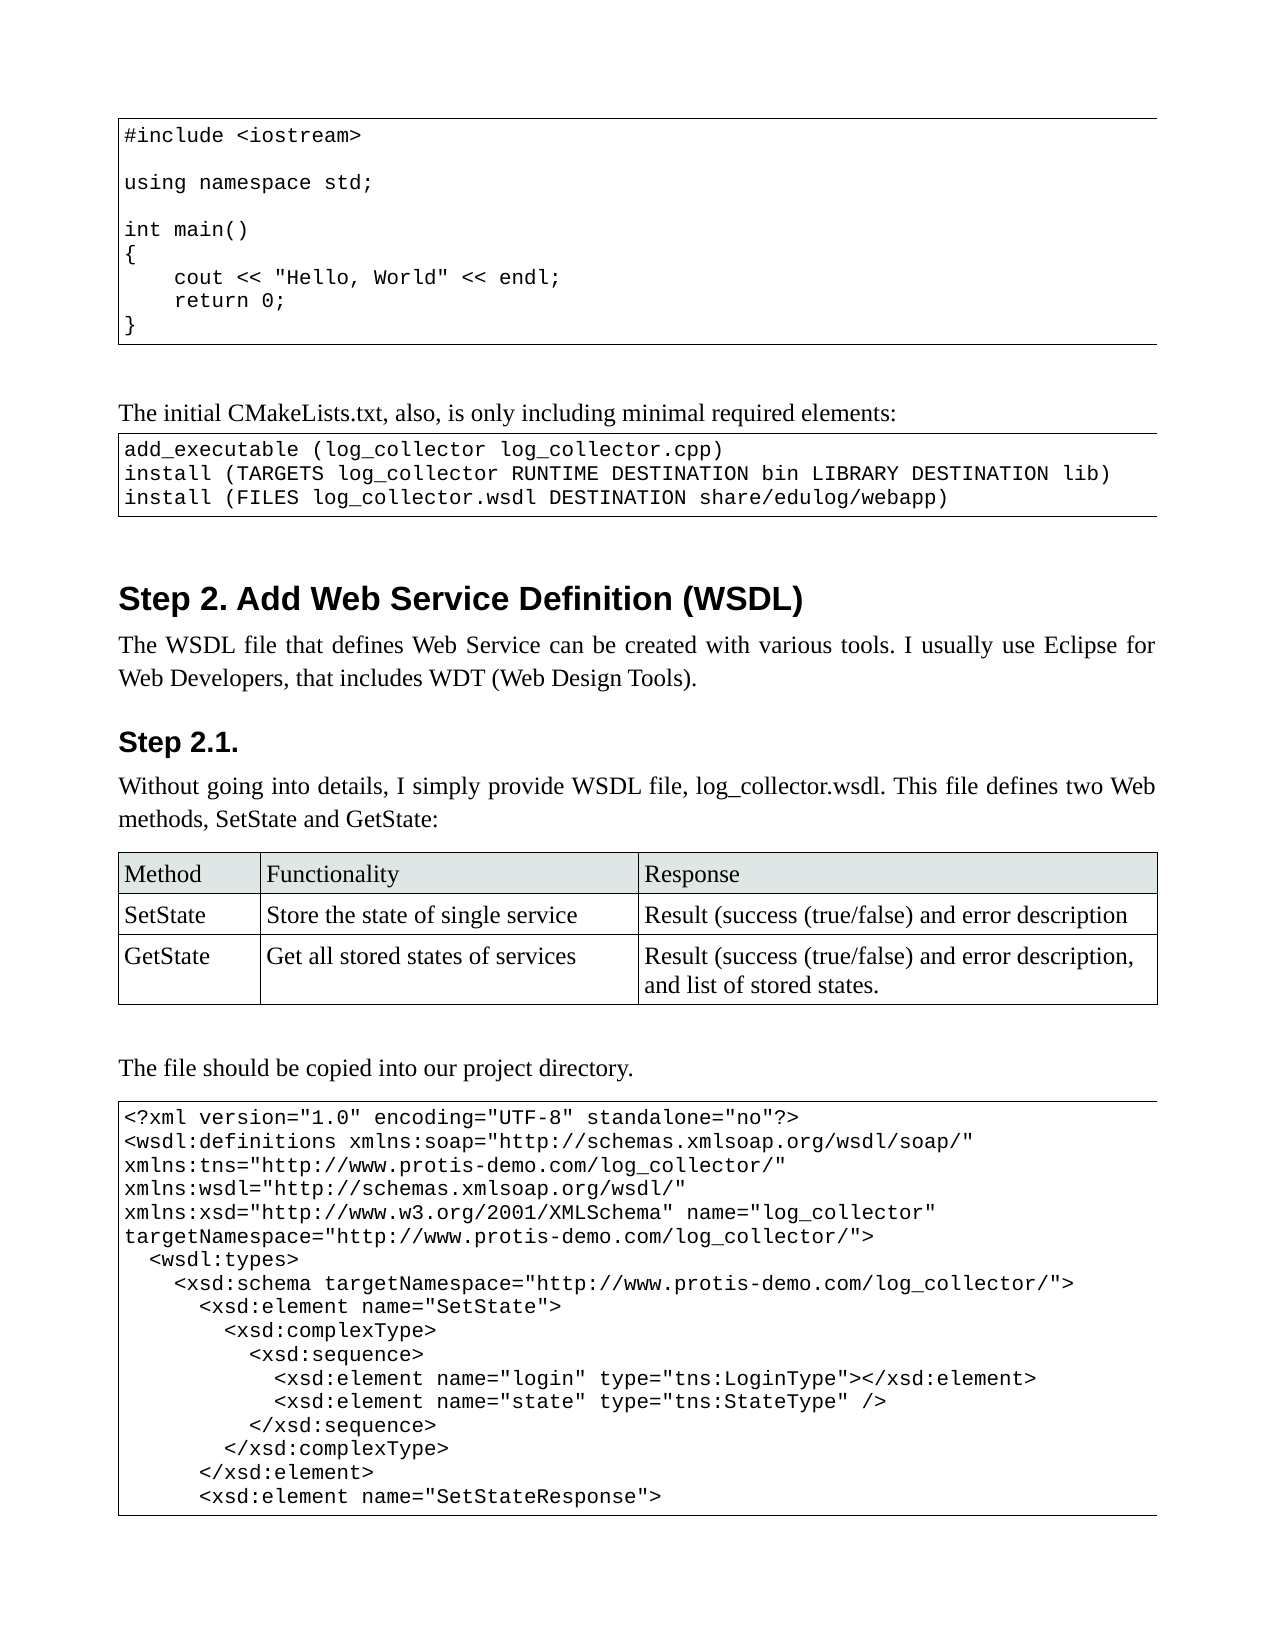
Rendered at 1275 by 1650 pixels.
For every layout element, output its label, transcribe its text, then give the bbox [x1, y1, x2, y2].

text The WSDL file that defines Web Service can be created with various tools. I usually use Eclipse for Web Developers, that includes WDT (Web Design Tools). [118, 630, 1157, 692]
table_header #include <iostream> using namespace std; int main() { cout << "Hello, World" << endl; return 0; } [119, 119, 1157, 343]
table_header Response [639, 853, 1157, 893]
table_cell Result (success (true/false) and error description [639, 894, 1157, 934]
table_cell Result (success (true/false) and error description, and list of stored states. [639, 935, 1157, 1004]
text The file should be copied into our project directory. [118, 1053, 1157, 1082]
table_cell Store the state of single service [261, 894, 638, 934]
subtitle Step 2.1. [118, 725, 1157, 759]
table_cell GetState [119, 935, 260, 1004]
table_header <?xml version="1.0" encoding="UTF-8" standalone="no"?> <wsdl:definitions xmlns:soap="http://schemas.xmlsoap.org/wsdl/soap/" xmlns:tns="http://www.protis-demo.com/log_collector/" xmlns:wsdl="http://schemas.xmlsoap.org/wsdl/" xmlns:xsd="http://www.w3.org/2001/XMLSchema" name="log_collector" targetNamespace="http://www.protis-demo.com/log_collector/"> <wsdl:types> <xsd:schema targetNamespace="http://www.protis-demo.com/log_collector/"> <xsd:element name="SetState"> <xsd:complexType> <xsd:sequence> <xsd:element name="login" type="tns:LoginType"></xsd:element> <xsd:element name="state" type="tns:StateType" /> </xsd:sequence> </xsd:complexType> </xsd:element> <xsd:element name="SetStateResponse"> [119, 1102, 1157, 1515]
table_header Method [119, 853, 260, 893]
table_header add_executable (log_collector log_collector.cpp) install (TARGETS log_collector RUNTIME DESTINATION bin LIBRARY DESTINATION lib) install (FILES log_collector.wsdl DESTINATION share/edulog/webapp) [119, 434, 1157, 516]
table_header Functionality [261, 853, 638, 893]
text Without going into details, I simply provide WSDL file, log_collector.wsdl. This file defines two Web methods, SetState and GetState: [118, 771, 1157, 833]
table_cell Get all stored states of services [261, 935, 638, 1004]
subtitle Step 2. Add Web Service Definition (WSDL) [118, 579, 1157, 617]
table_cell SetState [119, 894, 260, 934]
text The initial CMakeLists.txt, also, is only including minimal required elements: [118, 398, 1157, 427]
